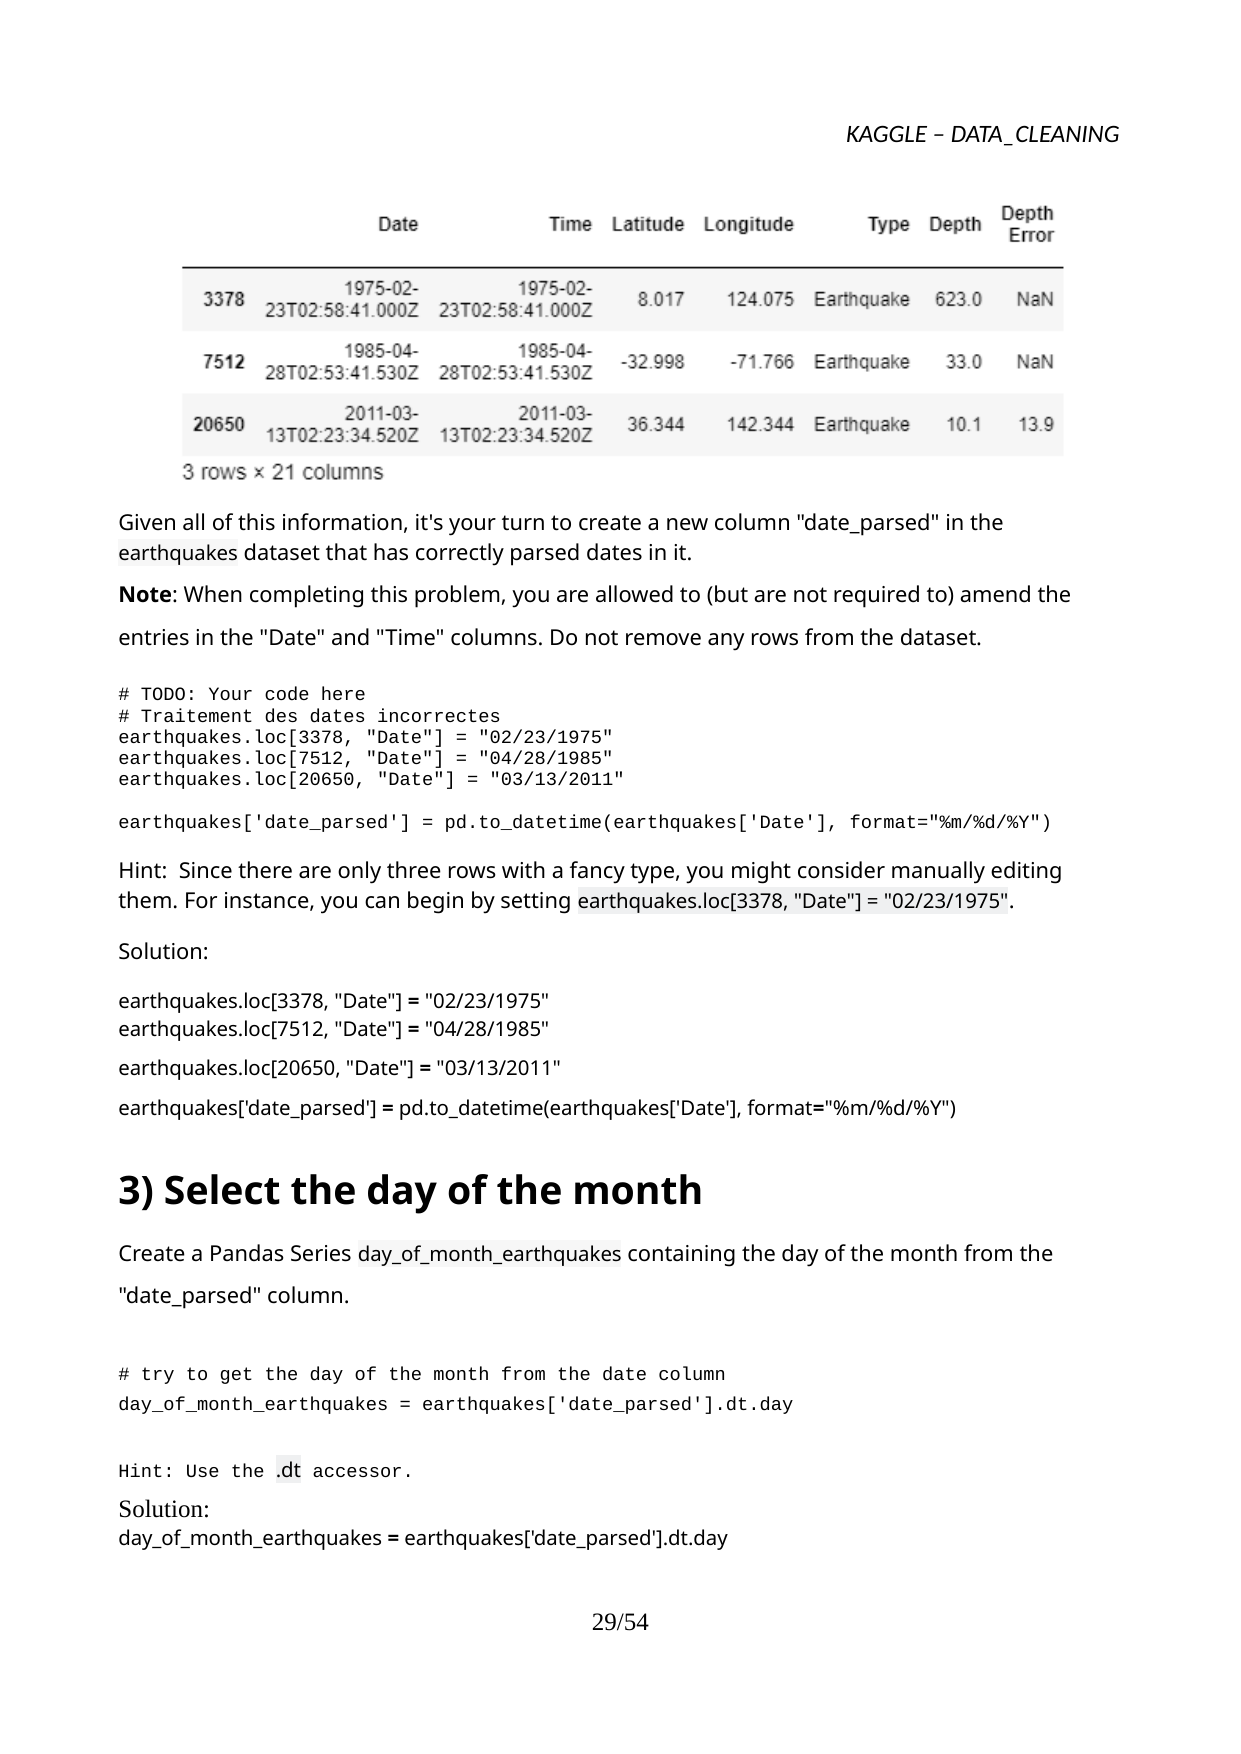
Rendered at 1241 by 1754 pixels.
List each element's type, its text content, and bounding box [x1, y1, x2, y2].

text earthquakes.loc[20650, "Date"] = "03/13/2011" [118, 770, 1122, 791]
text day_of_month_earthquakes = earthquakes['date_parsed'].dt.day [118, 1395, 1122, 1416]
text day_of_month_earthquakes = earthquakes['date_parsed'].dt.day [118, 1523, 1122, 1551]
text # TODO: Your code here [118, 685, 1122, 706]
text Hint: Since there are only three rows with a fancy type, you might consider manually editing them. For instance, you can begin by setting earthquakes.loc[3378, "Date"] = "02/23/1975". [118, 855, 1122, 915]
text Given all of this information, it's your turn to create a new column "date_parsed" in the earthquakes dataset that has correctly parsed dates in it. [118, 507, 1122, 567]
picture [170, 178, 1070, 486]
text Create a Pandas Series day_of_month_earthquakes containing the day of the month from the "date_parsed" column. [118, 1238, 1122, 1310]
text # try to get the day of the month from the date column [118, 1365, 1122, 1386]
text Solution: [118, 1494, 1122, 1523]
text earthquakes['date_parsed'] = pd.to_datetime(earthquakes['Date'], format="%m/%d/%Y") [118, 1093, 1122, 1121]
text earthquakes.loc[7512, "Date"] = "04/28/1985" [118, 1015, 1122, 1042]
text earthquakes.loc[7512, "Date"] = "04/28/1985" [118, 749, 1122, 770]
text earthquakes['date_parsed'] = pd.to_datetime(earthquakes['Date'], format="%m/%d/%Y") [118, 813, 1122, 834]
text Solution: [118, 936, 1122, 966]
text # Traitement des dates incorrectes [118, 706, 1122, 728]
text earthquakes.loc[3378, "Date"] = "02/23/1975" [118, 987, 1122, 1015]
text earthquakes.loc[3378, "Date"] = "02/23/1975" [118, 728, 1122, 749]
subtitle 3) Select the day of the month [118, 1163, 1122, 1216]
text Note: When completing this problem, you are allowed to (but are not required to) amend the entries in the "Date" and "Time" columns. Do not remove any rows from the dataset. [118, 579, 1122, 651]
text Hint: Use the .dt accessor. [118, 1455, 1122, 1483]
text earthquakes.loc[20650, "Date"] = "03/13/2011" [118, 1054, 1122, 1082]
